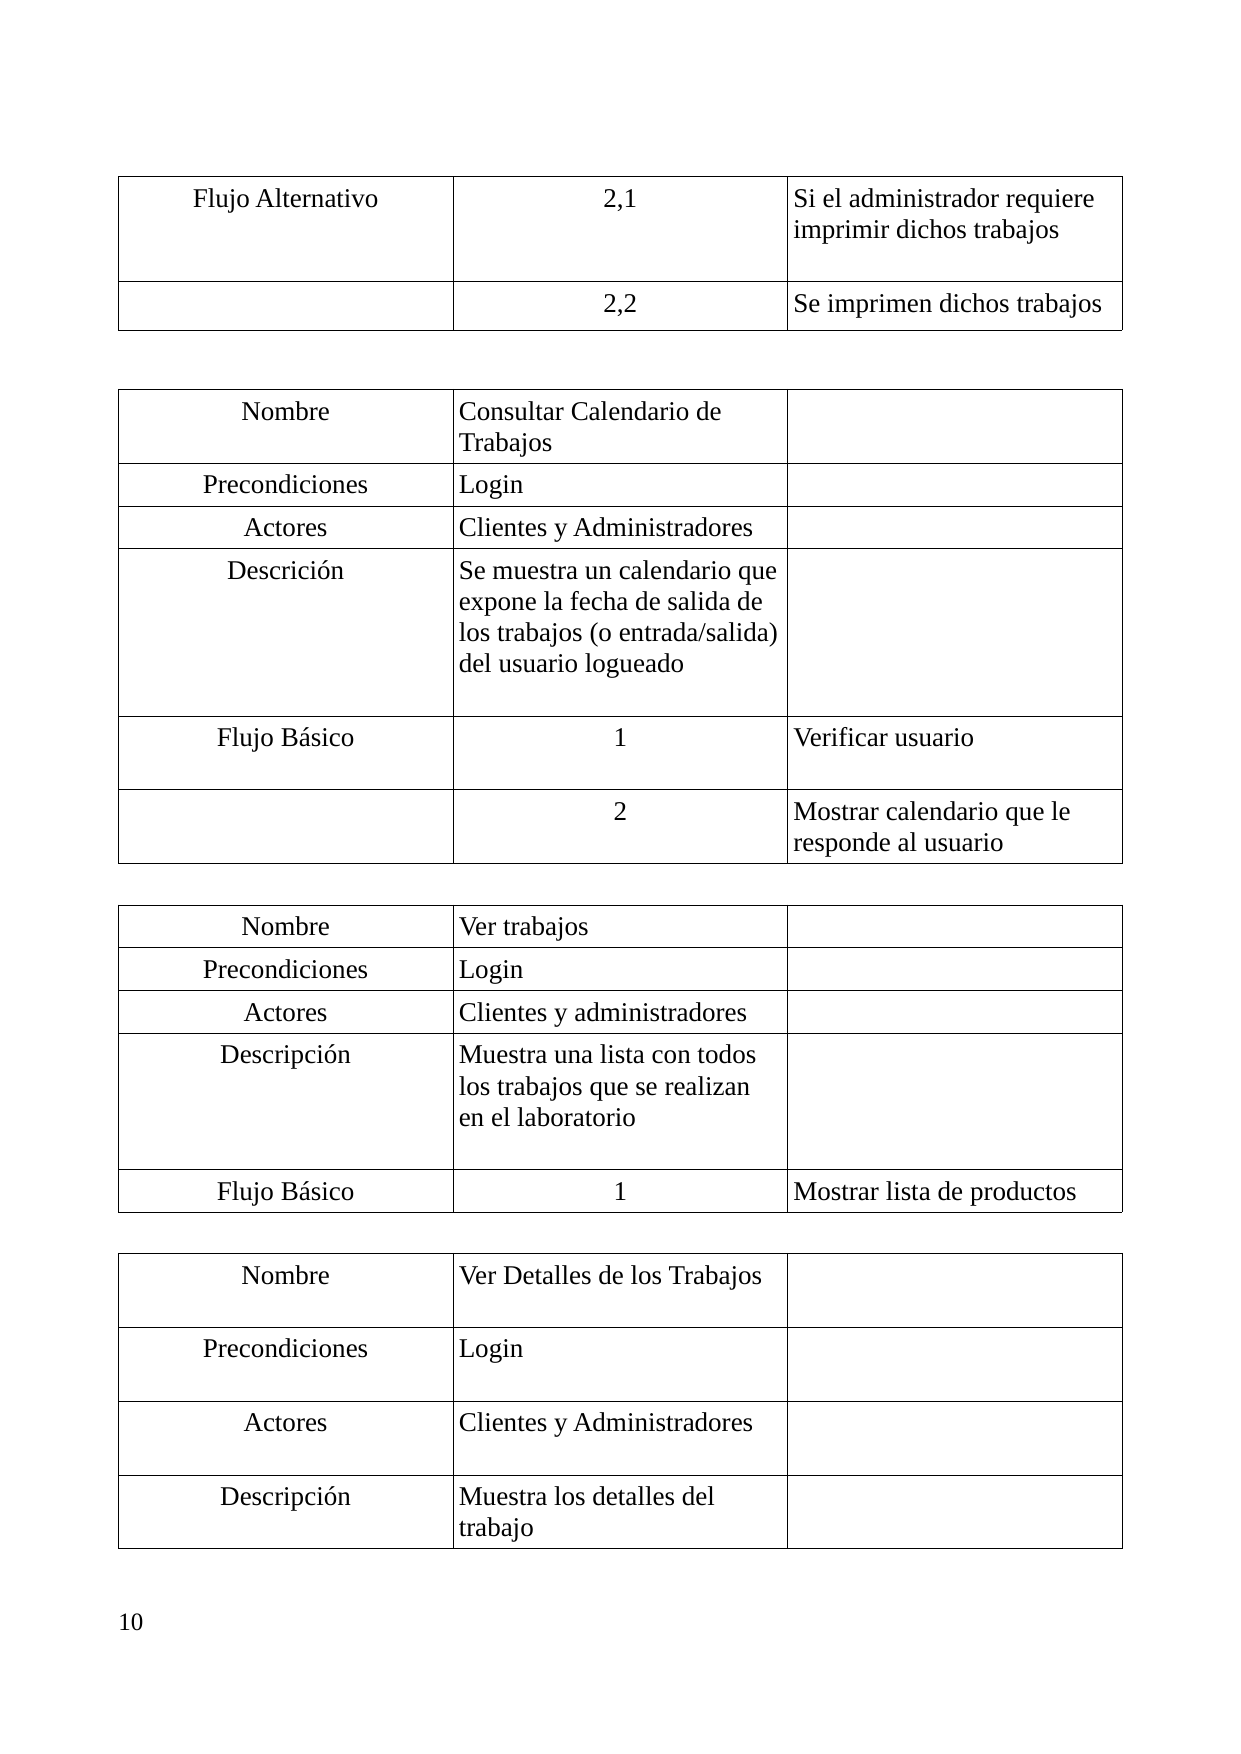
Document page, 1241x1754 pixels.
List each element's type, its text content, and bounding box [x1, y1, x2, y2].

table_cell Login [454, 1328, 787, 1401]
table_cell Precondiciones [119, 948, 453, 990]
table_cell Clientes y Administradores [454, 507, 787, 548]
table_cell Flujo Básico [119, 717, 453, 789]
table_header Consultar Calendario de Trabajos [454, 390, 787, 463]
table_cell Precondiciones [119, 464, 453, 506]
table_header [788, 390, 1122, 463]
table_cell [788, 991, 1122, 1033]
table_cell Actores [119, 1402, 453, 1474]
table_cell Actores [119, 991, 453, 1033]
table_cell [788, 1328, 1122, 1401]
table_cell Descrición [119, 549, 453, 716]
table_cell Login [454, 948, 787, 990]
table_cell Se imprimen dichos trabajos [788, 282, 1122, 330]
table_cell [788, 948, 1122, 990]
table_cell 1 [454, 717, 787, 789]
table_cell [119, 790, 453, 863]
table_cell Mostrar calendario que le responde al usuario [788, 790, 1122, 863]
table_cell Clientes y administradores [454, 991, 787, 1033]
table_header Nombre [119, 390, 453, 463]
table_cell [788, 1034, 1122, 1169]
table_header [788, 906, 1122, 947]
table_cell Se muestra un calendario que expone la fecha de salida de los trabajos (o entrada/salida) del usuario logueado [454, 549, 787, 716]
table_cell Precondiciones [119, 1328, 453, 1401]
table_cell Verificar usuario [788, 717, 1122, 789]
table_cell Si el administrador requiere imprimir dichos trabajos [788, 177, 1122, 281]
table_cell [119, 282, 453, 330]
table_cell 2,2 [454, 282, 787, 330]
table_cell 2 [454, 790, 787, 863]
table_cell Descripción [119, 1476, 453, 1548]
table_cell Muestra los detalles del trabajo [454, 1476, 787, 1548]
table_cell Muestra una lista con todos los trabajos que se realizan en el laboratorio [454, 1034, 787, 1169]
table_cell Clientes y Administradores [454, 1402, 787, 1474]
table_cell [788, 1476, 1122, 1548]
table_cell Flujo Alternativo [119, 177, 453, 281]
table_cell 1 [454, 1170, 787, 1212]
table_cell Login [454, 464, 787, 506]
table_header Ver trabajos [454, 906, 787, 947]
table_cell Actores [119, 507, 453, 548]
table_cell [788, 549, 1122, 716]
table_cell [788, 507, 1122, 548]
table_cell 2,1 [454, 177, 787, 281]
table_header Nombre [119, 1254, 453, 1327]
table_cell [788, 464, 1122, 506]
table_cell [788, 1402, 1122, 1474]
table_header Nombre [119, 906, 453, 947]
table_header [788, 1254, 1122, 1327]
table_cell Mostrar lista de productos [788, 1170, 1122, 1212]
table_cell Flujo Básico [119, 1170, 453, 1212]
table_header Ver Detalles de los Trabajos [454, 1254, 787, 1327]
table_cell Descripción [119, 1034, 453, 1169]
